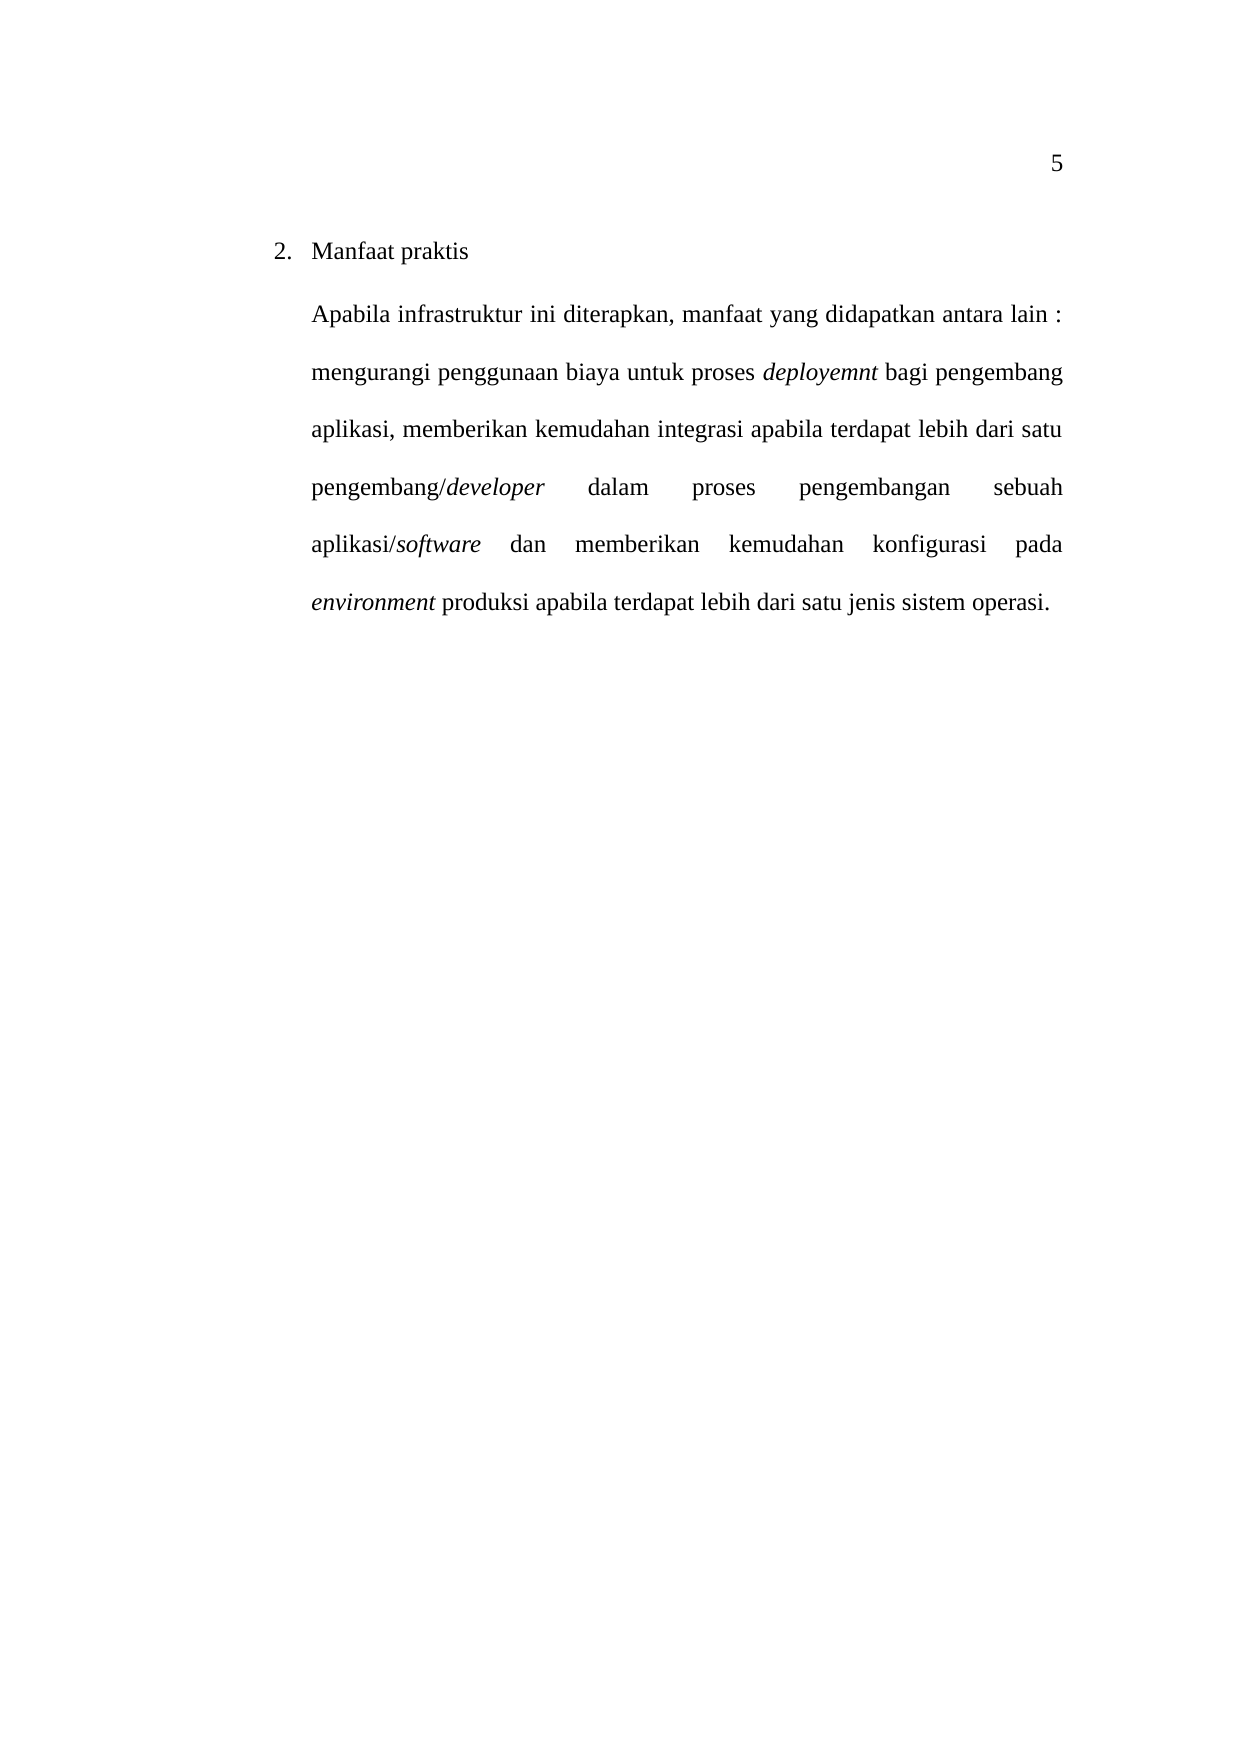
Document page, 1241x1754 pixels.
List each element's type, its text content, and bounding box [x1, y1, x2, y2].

list Apabila infrastruktur ini diterapkan, manfaat yang didapatkan antara lain : mengurangi penggunaan biaya untuk proses deployemnt bagi pengembang aplikasi, memberikan kemudahan integrasi apabila terdapat lebih dari satu pengembang/developer dalam proses pengembangan sebuah aplikasi/software dan memberikan kemudahan konfigurasi pada environment produksi apabila terdapat lebih dari satu jenis sistem operasi. [274, 299, 1063, 616]
list Manfaat praktis [274, 236, 1063, 265]
